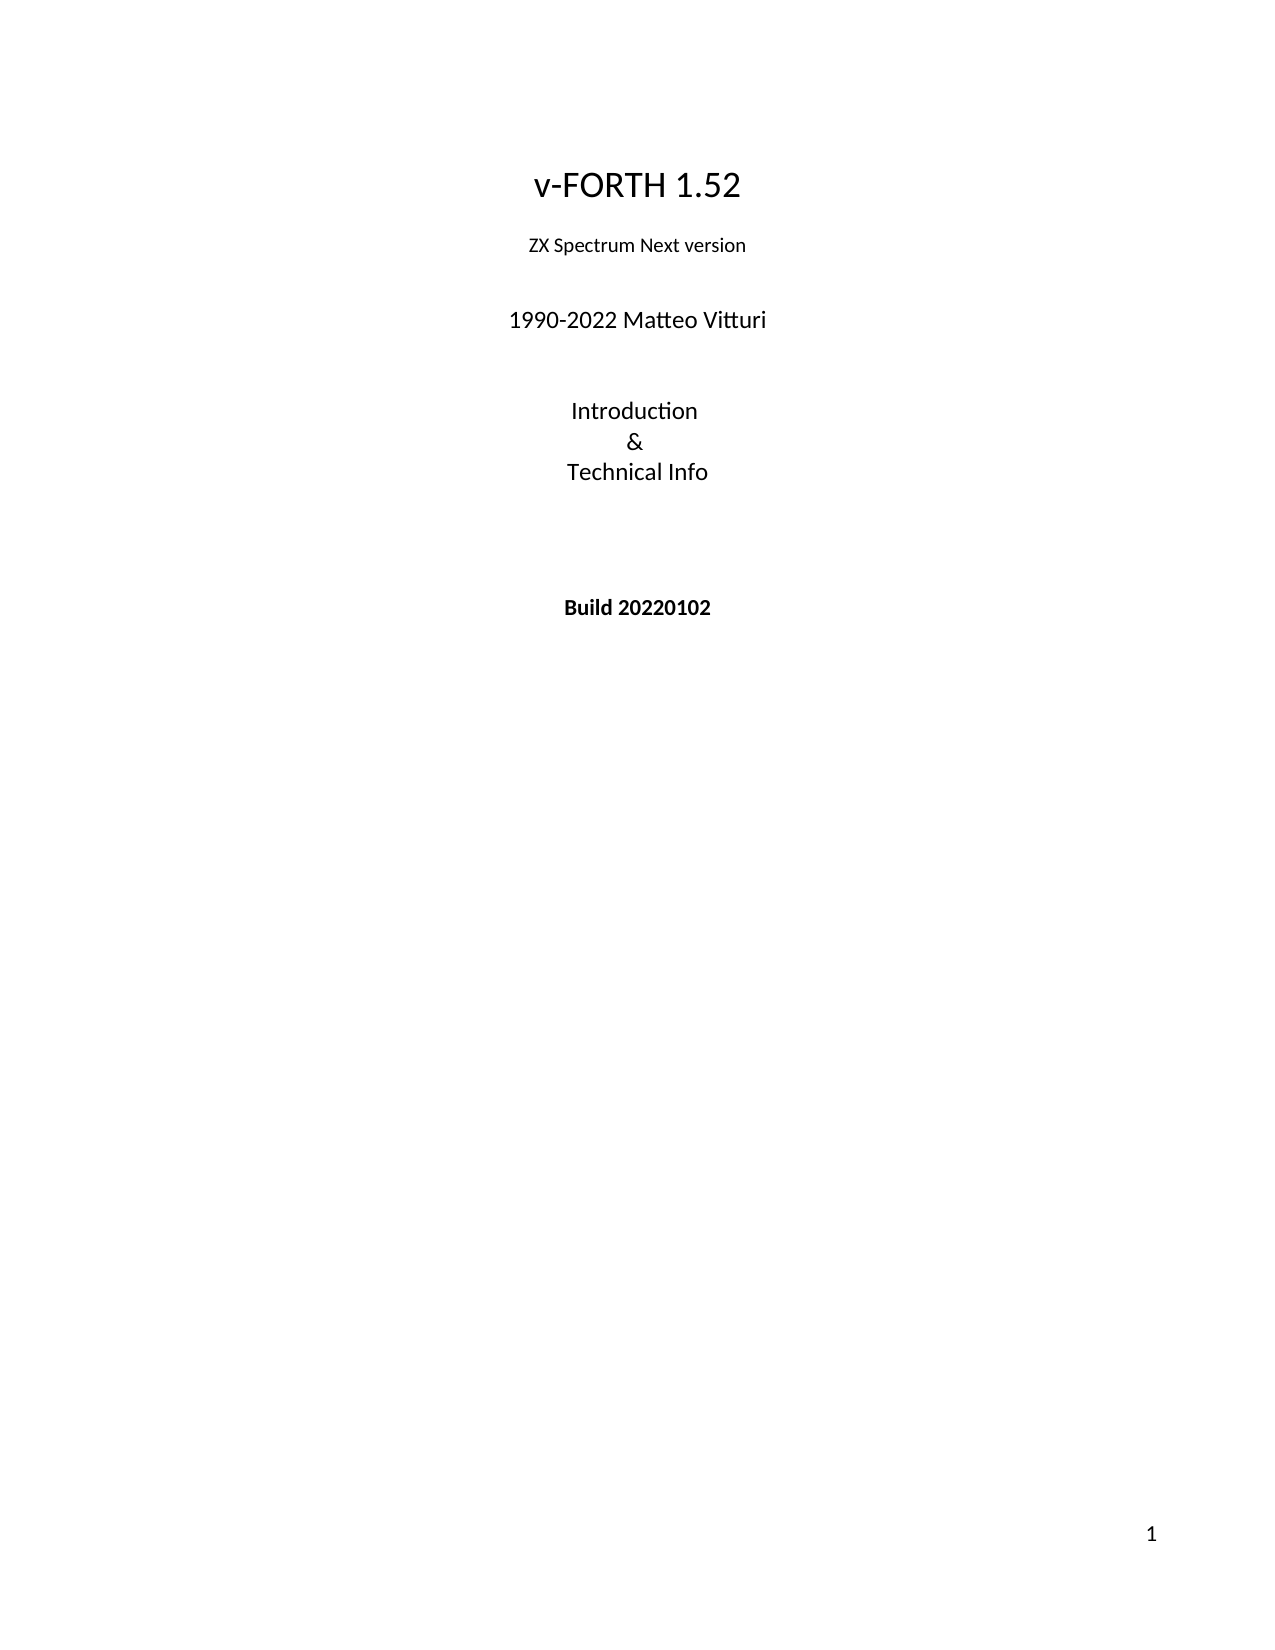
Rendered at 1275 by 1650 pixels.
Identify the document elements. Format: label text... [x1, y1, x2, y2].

text Build 20220102 [118, 593, 1157, 621]
text v-FORTH 1.52 [118, 161, 1157, 207]
text Introduction [118, 395, 1157, 426]
text Technical Info [118, 456, 1157, 487]
text & [118, 426, 1157, 456]
text ZX Spectrum Next version [118, 232, 1157, 258]
text 1990-2022 Matteo Vitturi [118, 304, 1157, 334]
